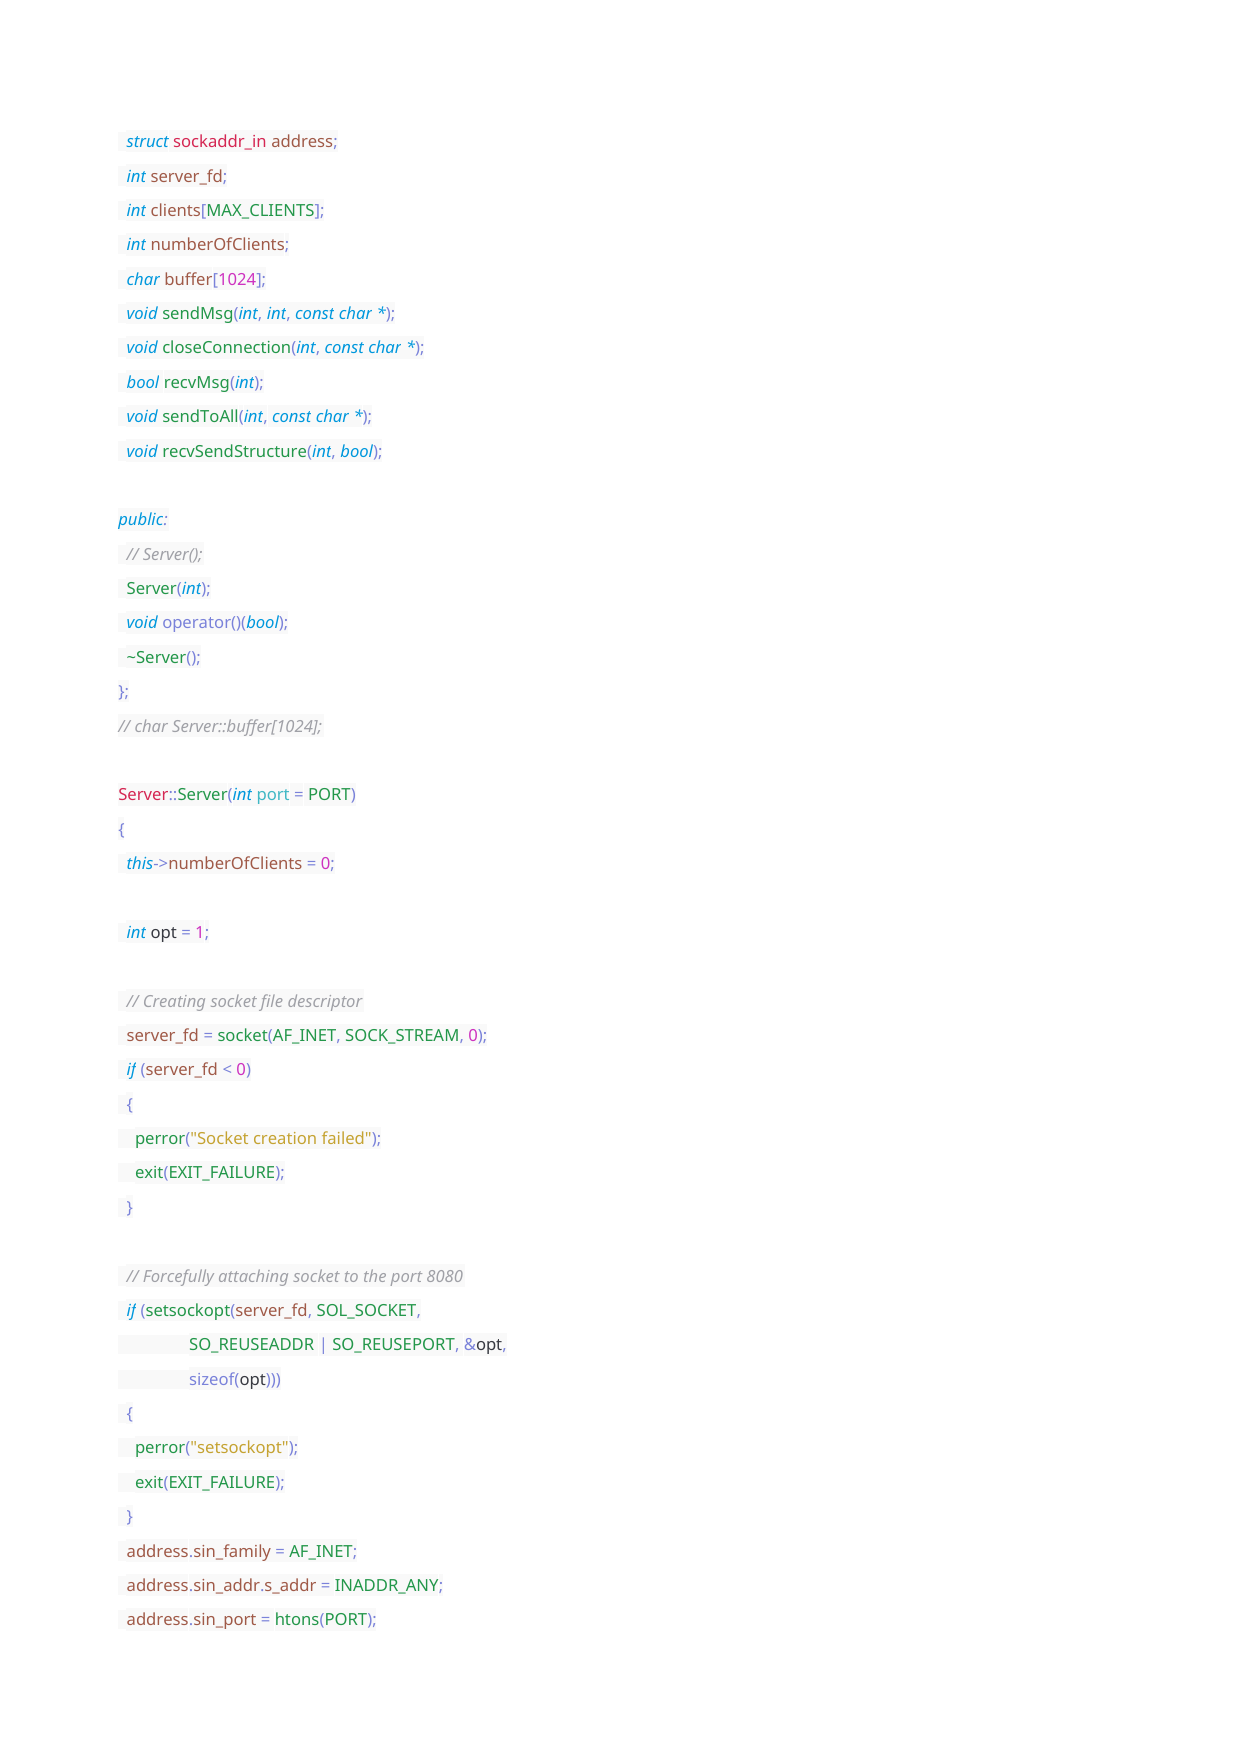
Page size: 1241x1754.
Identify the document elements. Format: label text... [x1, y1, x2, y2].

text { [118, 806, 1122, 840]
text Server::Server(int port = PORT) [118, 771, 1122, 806]
text // Server(); [118, 531, 1122, 565]
text if (setsockopt(server_fd, SOL_SOCKET, [118, 1287, 1122, 1321]
text void sendMsg(int, int, const char *); [118, 290, 1122, 324]
text bool recvMsg(int); [118, 359, 1122, 393]
text server_fd = socket(AF_INET, SOCK_STREAM, 0); [118, 1012, 1122, 1046]
text // Forcefully attaching socket to the port 8080 [118, 1252, 1122, 1287]
text } [118, 1184, 1122, 1218]
text { [118, 1081, 1122, 1115]
text void sendToAll(int, const char *); [118, 393, 1122, 427]
text perror("setsockopt"); [118, 1424, 1122, 1459]
text void closeConnection(int, const char *); [118, 324, 1122, 359]
text address.sin_family = AF_INET; [118, 1527, 1122, 1562]
text // Creating socket file descriptor [118, 977, 1122, 1012]
text Server(int); [118, 565, 1122, 599]
text }; [118, 668, 1122, 702]
text public: [118, 496, 1122, 531]
text if (server_fd < 0) [118, 1046, 1122, 1081]
text void operator()(bool); [118, 599, 1122, 634]
text this->numberOfClients = 0; [118, 840, 1122, 874]
text int opt = 1; [118, 909, 1122, 943]
text struct sockaddr_in address; [118, 118, 1122, 152]
text address.sin_port = htons(PORT); [118, 1596, 1122, 1631]
text // char Server::buffer[1024]; [118, 702, 1122, 737]
text { [118, 1390, 1122, 1424]
text char buffer[1024]; [118, 256, 1122, 290]
text void recvSendStructure(int, bool); [118, 427, 1122, 462]
text SO_REUSEADDR | SO_REUSEPORT, &opt, [118, 1321, 1122, 1356]
text address.sin_addr.s_addr = INADDR_ANY; [118, 1562, 1122, 1596]
text int server_fd; [118, 152, 1122, 187]
text exit(EXIT_FAILURE); [118, 1149, 1122, 1184]
text exit(EXIT_FAILURE); [118, 1459, 1122, 1493]
text perror("Socket creation failed"); [118, 1115, 1122, 1149]
text int clients[MAX_CLIENTS]; [118, 187, 1122, 221]
text ~Server(); [118, 634, 1122, 668]
text sizeof(opt))) [118, 1356, 1122, 1390]
text int numberOfClients; [118, 221, 1122, 256]
text } [118, 1493, 1122, 1527]
